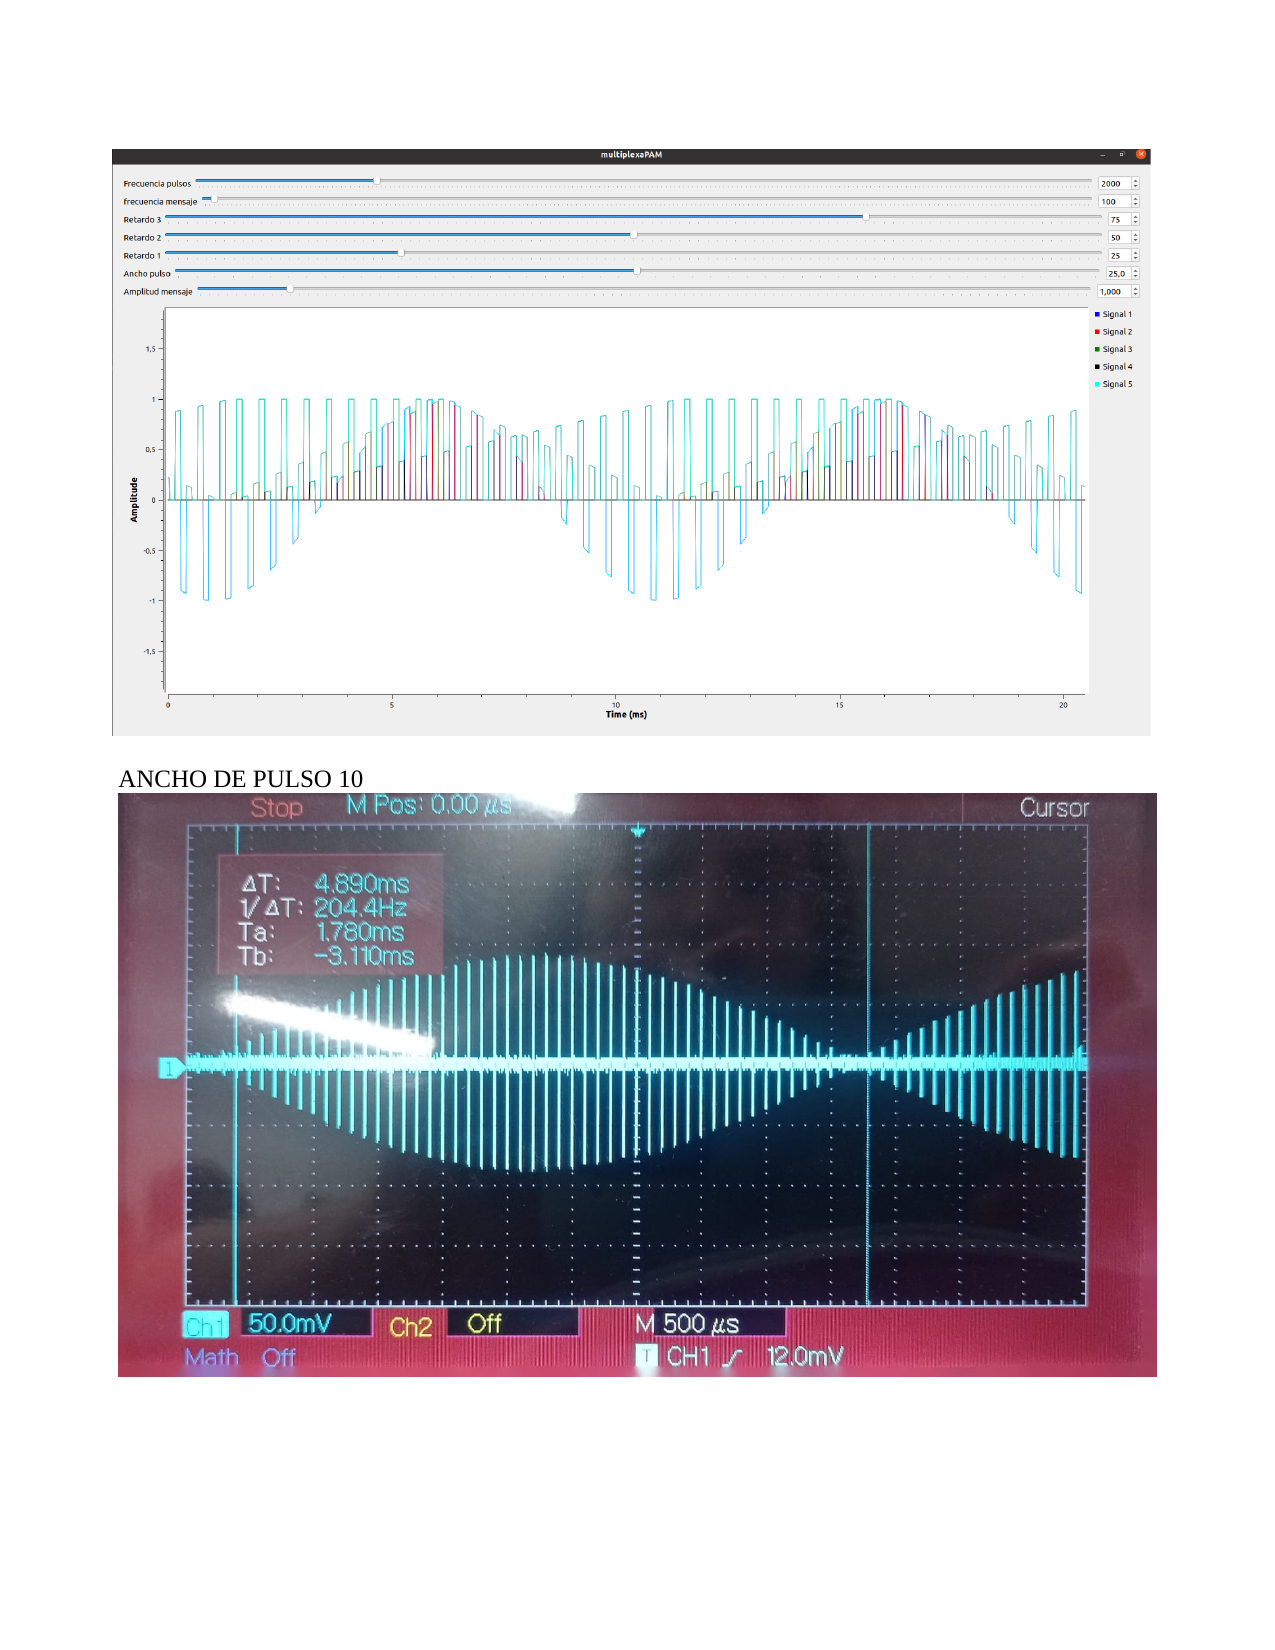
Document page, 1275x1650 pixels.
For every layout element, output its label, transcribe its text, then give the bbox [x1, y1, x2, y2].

picture [118, 793, 1157, 1377]
picture [112, 149, 1151, 736]
text ANCHO DE PULSO 10 [118, 764, 1157, 793]
